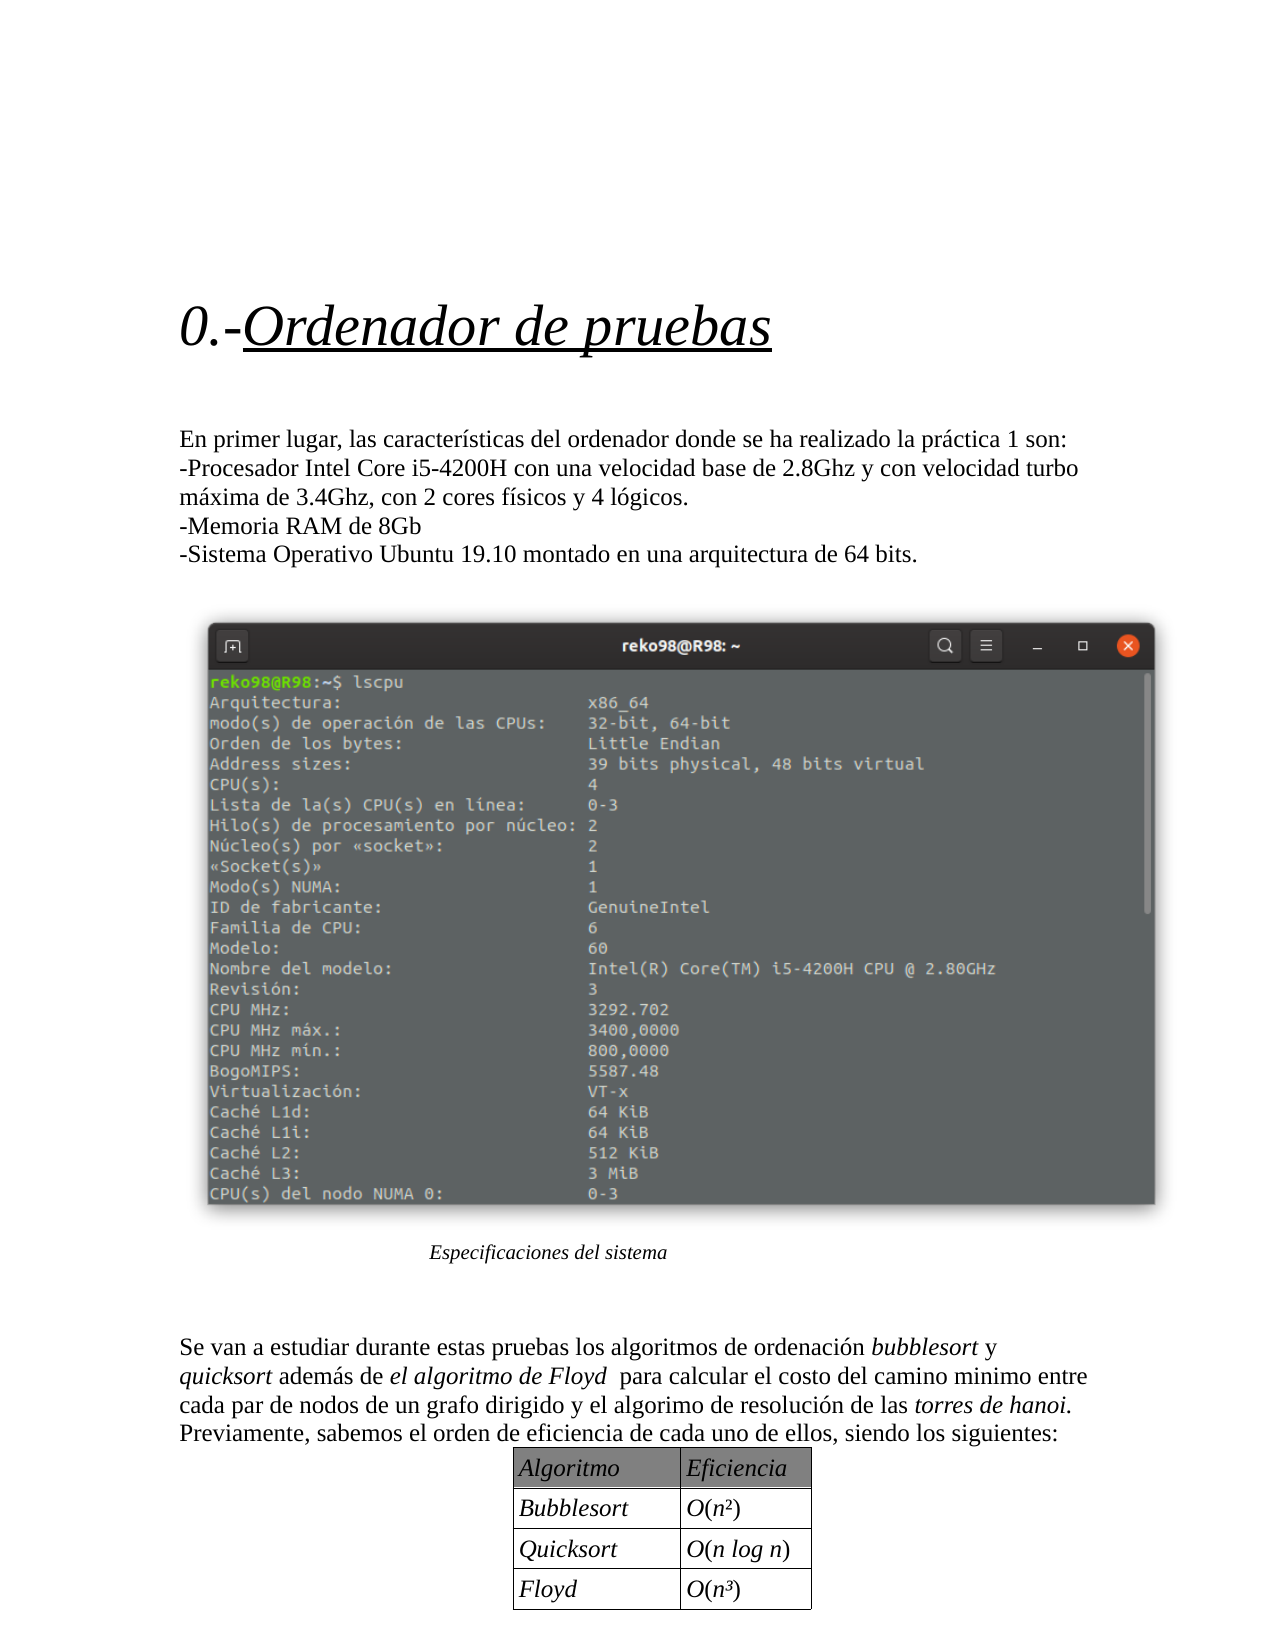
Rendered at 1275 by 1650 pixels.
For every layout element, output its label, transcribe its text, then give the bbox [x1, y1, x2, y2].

text Especificaciones del sistema [179, 1237, 1096, 1265]
text Se van a estudiar durante estas pruebas los algoritmos de ordenación bubblesort y quicksort además de el algoritmo de Floyd para calcular el costo del camino minimo entre cada par de nodos de un grafo dirigido y el algorimo de resolución de las torres de hanoi. [179, 1332, 1096, 1418]
table_header Algoritmo [514, 1448, 680, 1487]
table_cell Floyd [514, 1569, 680, 1608]
table_cell Bubblesort [514, 1489, 680, 1528]
picture [179, 597, 1184, 1237]
table_header Eficiencia [681, 1448, 811, 1487]
text Previamente, sabemos el orden de eficiencia de cada uno de ellos, siendo los siguientes: [179, 1418, 1096, 1447]
text -Sistema Operativo Ubuntu 19.10 montado en una arquitectura de 64 bits. [179, 539, 1096, 568]
text 0.-Ordenador de pruebas [179, 290, 1096, 357]
text máxima de 3.4Ghz, con 2 cores físicos y 4 lógicos. [179, 482, 1096, 511]
table_cell O(n²) [681, 1489, 811, 1528]
table_cell Quicksort [514, 1529, 680, 1568]
text -Memoria RAM de 8Gb [179, 511, 1096, 539]
table_cell O(n³) [681, 1569, 811, 1608]
table_cell O(n log n) [681, 1529, 811, 1568]
text -Procesador Intel Core i5-4200H con una velocidad base de 2.8Ghz y con velocidad turbo [179, 453, 1096, 482]
text En primer lugar, las características del ordenador donde se ha realizado la práctica 1 son: [179, 424, 1096, 453]
